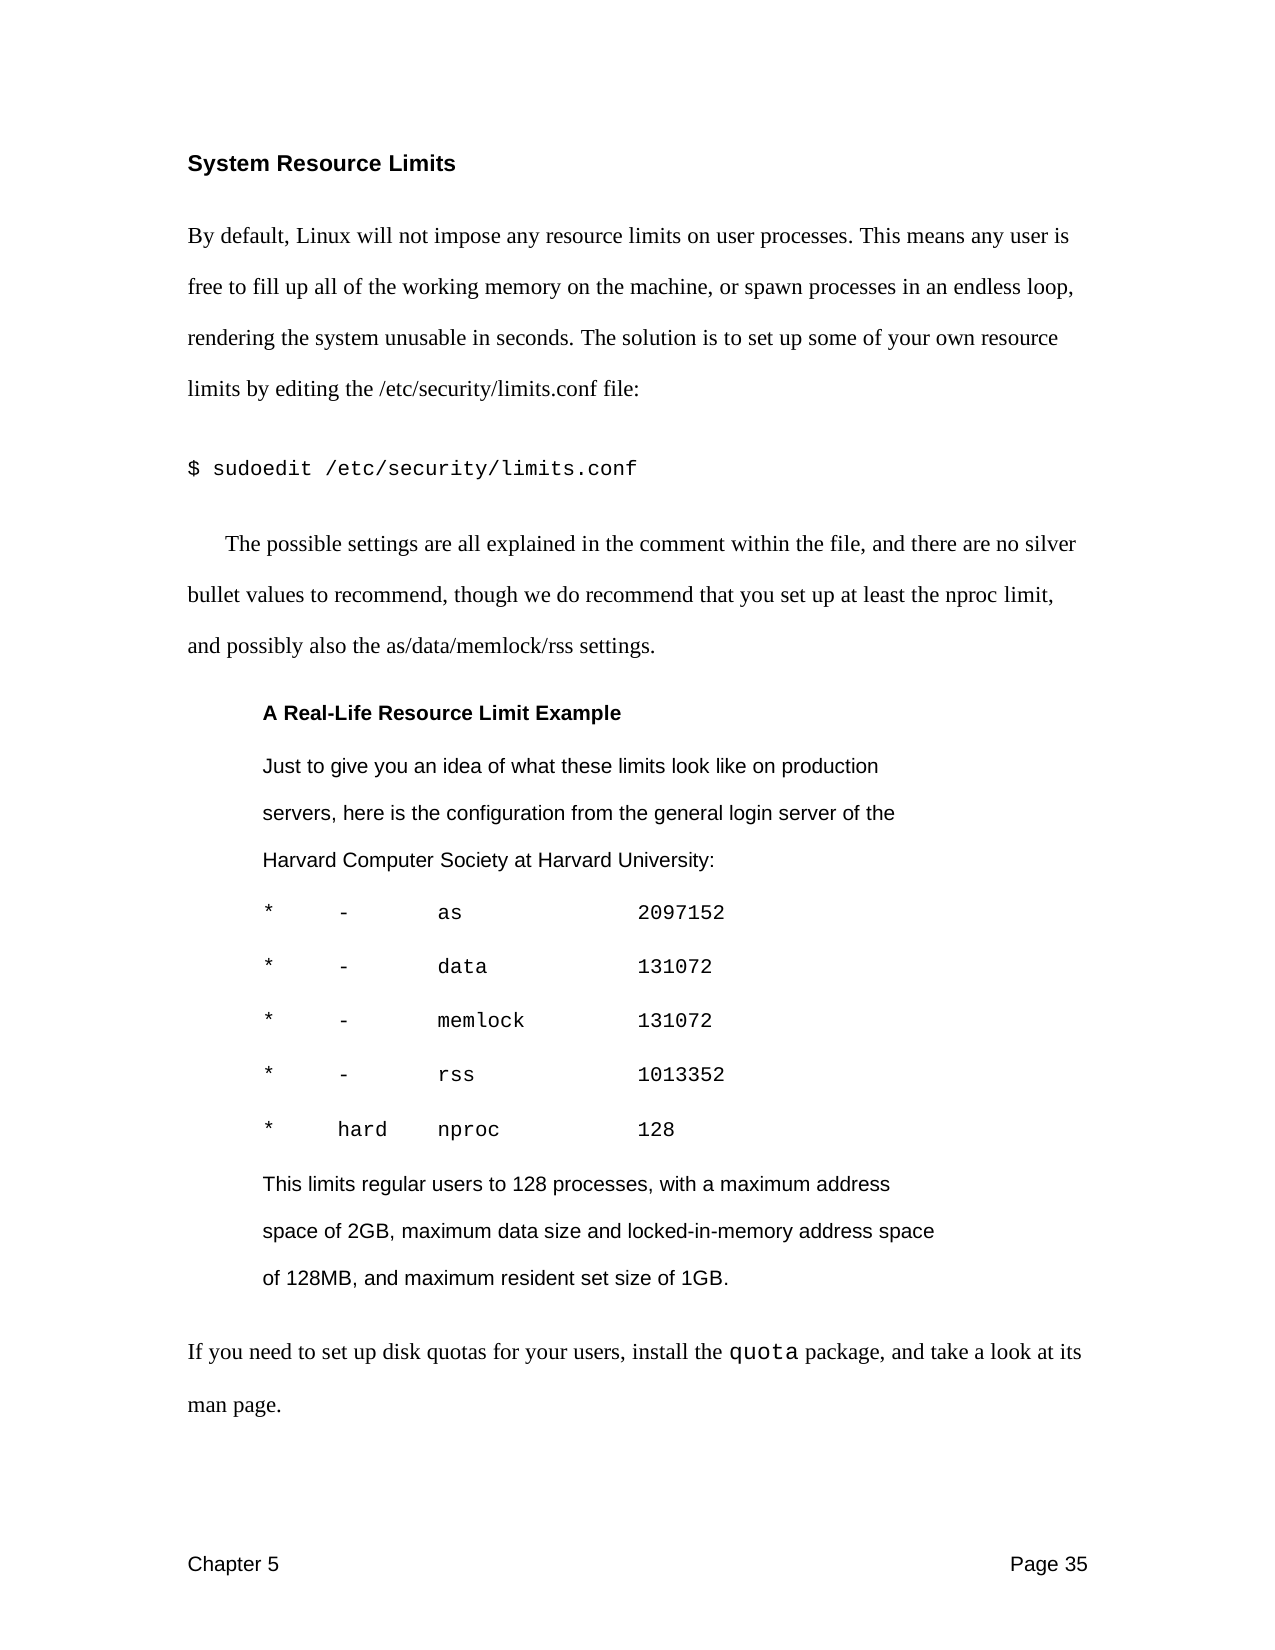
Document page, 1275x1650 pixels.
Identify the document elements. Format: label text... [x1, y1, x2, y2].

text $ sudoedit /etc/security/limits.conf [187, 458, 1087, 482]
text System Resource Limits [187, 150, 1087, 176]
text * - memlock 131072 [262, 1010, 937, 1034]
text * hard nproc 128 [262, 1118, 937, 1142]
text The possible settings are all explained in the comment within the file, and there are no silver bullet values to recommend, though we do recommend that you set up at least the nproc limit, and possibly also the as/data/memlock/rss settings. [187, 531, 1087, 659]
text A Real-Life Resource Limit Example [262, 701, 937, 724]
text This limits regular users to 128 processes, with a maximum address space of 2GB, maximum data size and locked-in-memory address space of 128MB, and maximum resident set size of 1GB. [262, 1173, 937, 1290]
text * - data 131072 [262, 956, 937, 980]
text Just to give you an idea of what these limits look like on production servers, here is the configuration from the general login server of the Harvard Computer Society at Harvard University: [262, 754, 937, 872]
text If you need to set up disk quotas for your users, install the quota package, and take a look at its man page. [187, 1339, 1087, 1418]
text * - as 2097152 [262, 902, 937, 926]
text By default, Linux will not impose any resource limits on user processes. This means any user is free to fill up all of the working memory on the machine, or spawn processes in an endless loop, rendering the system unusable in seconds. The solution is to set up some of your own resource limits by editing the /etc/security/limits.conf file: [187, 223, 1087, 402]
text * - rss 1013352 [262, 1064, 937, 1088]
